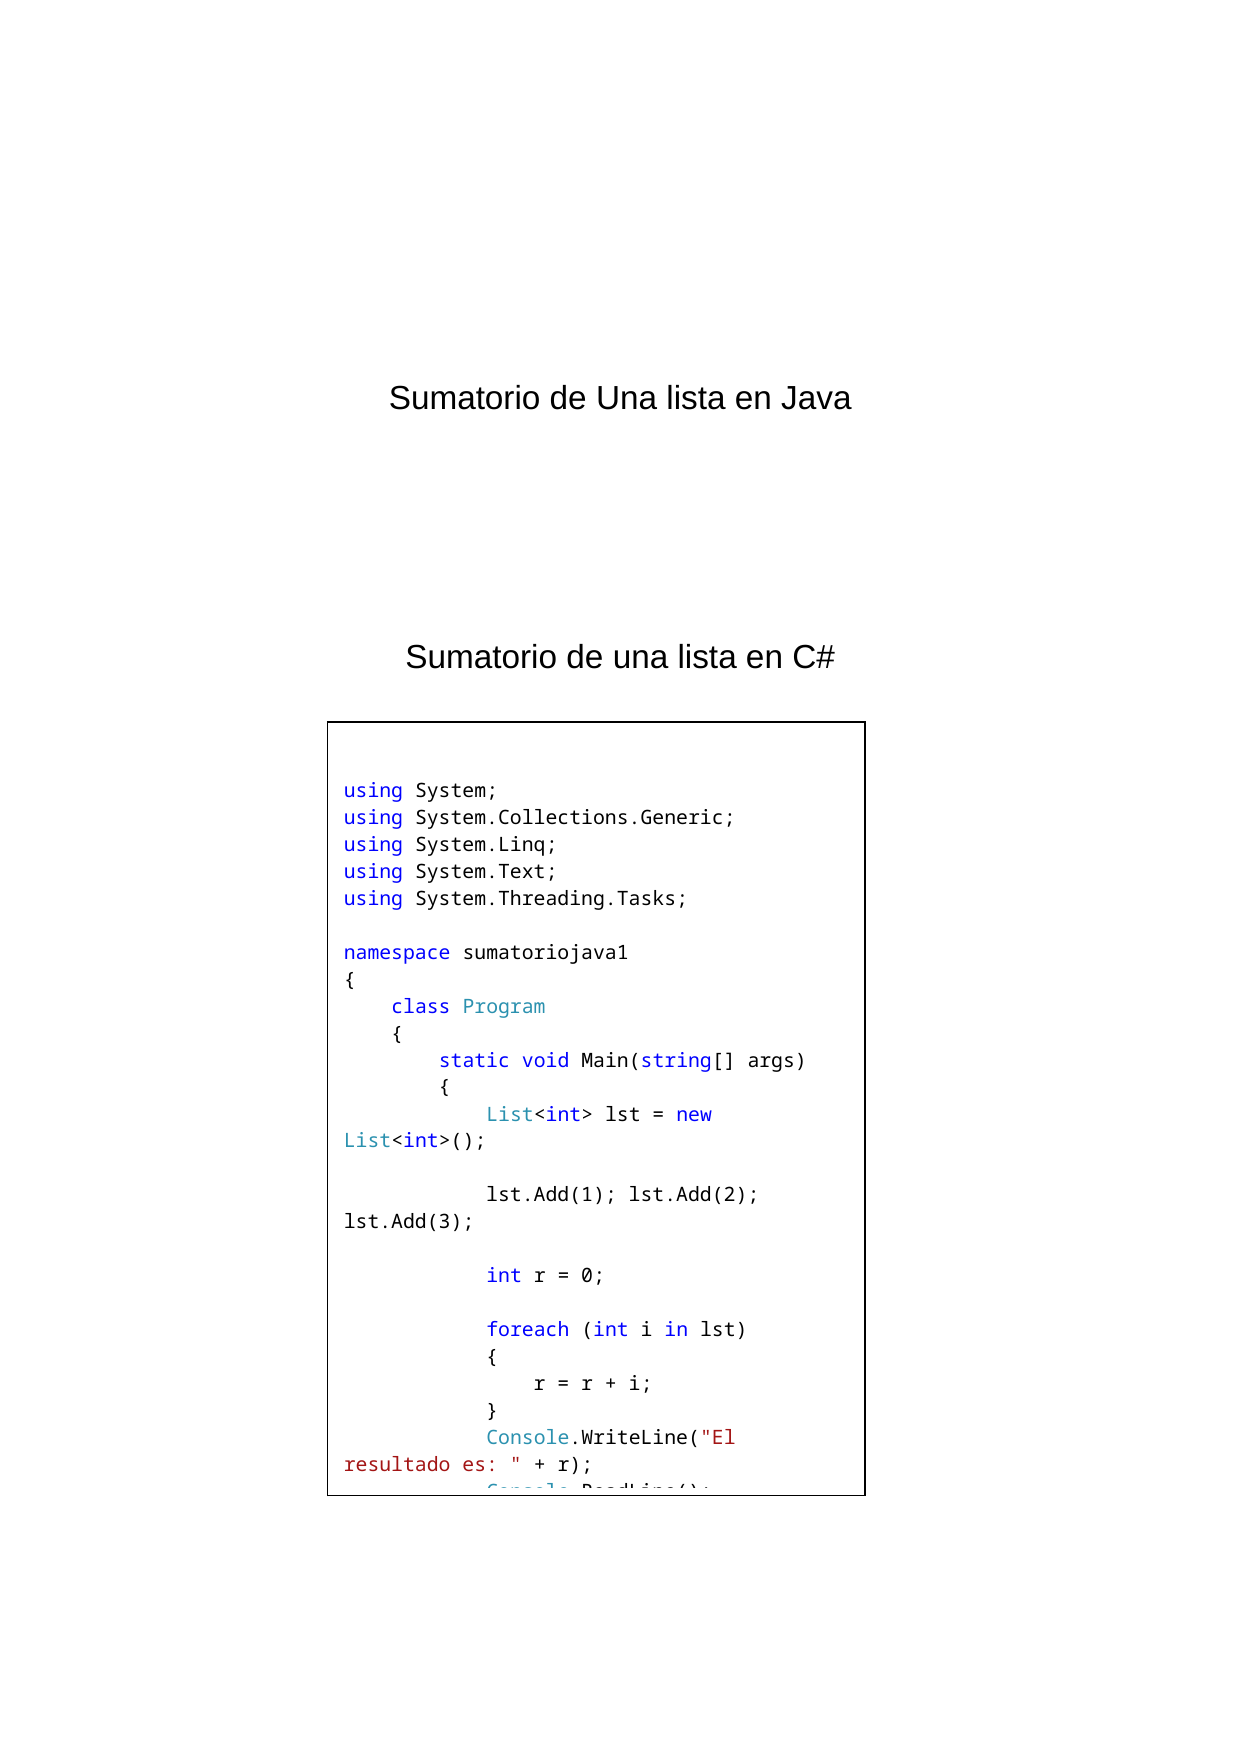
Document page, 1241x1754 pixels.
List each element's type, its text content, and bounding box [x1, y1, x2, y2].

text int r = 0; [343, 1262, 849, 1289]
text r = r + i; [343, 1369, 849, 1397]
text using System.Threading.Tasks; [343, 884, 849, 911]
text lst.Add(1); lst.Add(2); lst.Add(3); [343, 1181, 849, 1235]
text { [343, 1019, 849, 1046]
text { [343, 1343, 849, 1369]
text Console.WriteLine("El resultado es: " + r); [343, 1423, 849, 1477]
text using System.Text; [343, 857, 849, 884]
text using System; [343, 776, 849, 803]
text Sumatorio de Una lista en Java [177, 378, 1063, 416]
text foreach (int i in lst) [343, 1316, 849, 1343]
text { [343, 1073, 849, 1100]
text class Program [343, 992, 849, 1019]
text namespace sumatoriojava1 [343, 938, 849, 965]
text { [343, 965, 849, 992]
text List<int> lst = new List<int>(); [343, 1100, 849, 1154]
text Console.ReadLine(); [343, 1477, 849, 1487]
text Sumatorio de una lista en C# [177, 637, 1063, 676]
text using System.Collections.Generic; [343, 803, 849, 830]
text } [343, 1397, 849, 1423]
text using System.Linq; [343, 830, 849, 857]
text static void Main(string[] args) [343, 1046, 849, 1073]
